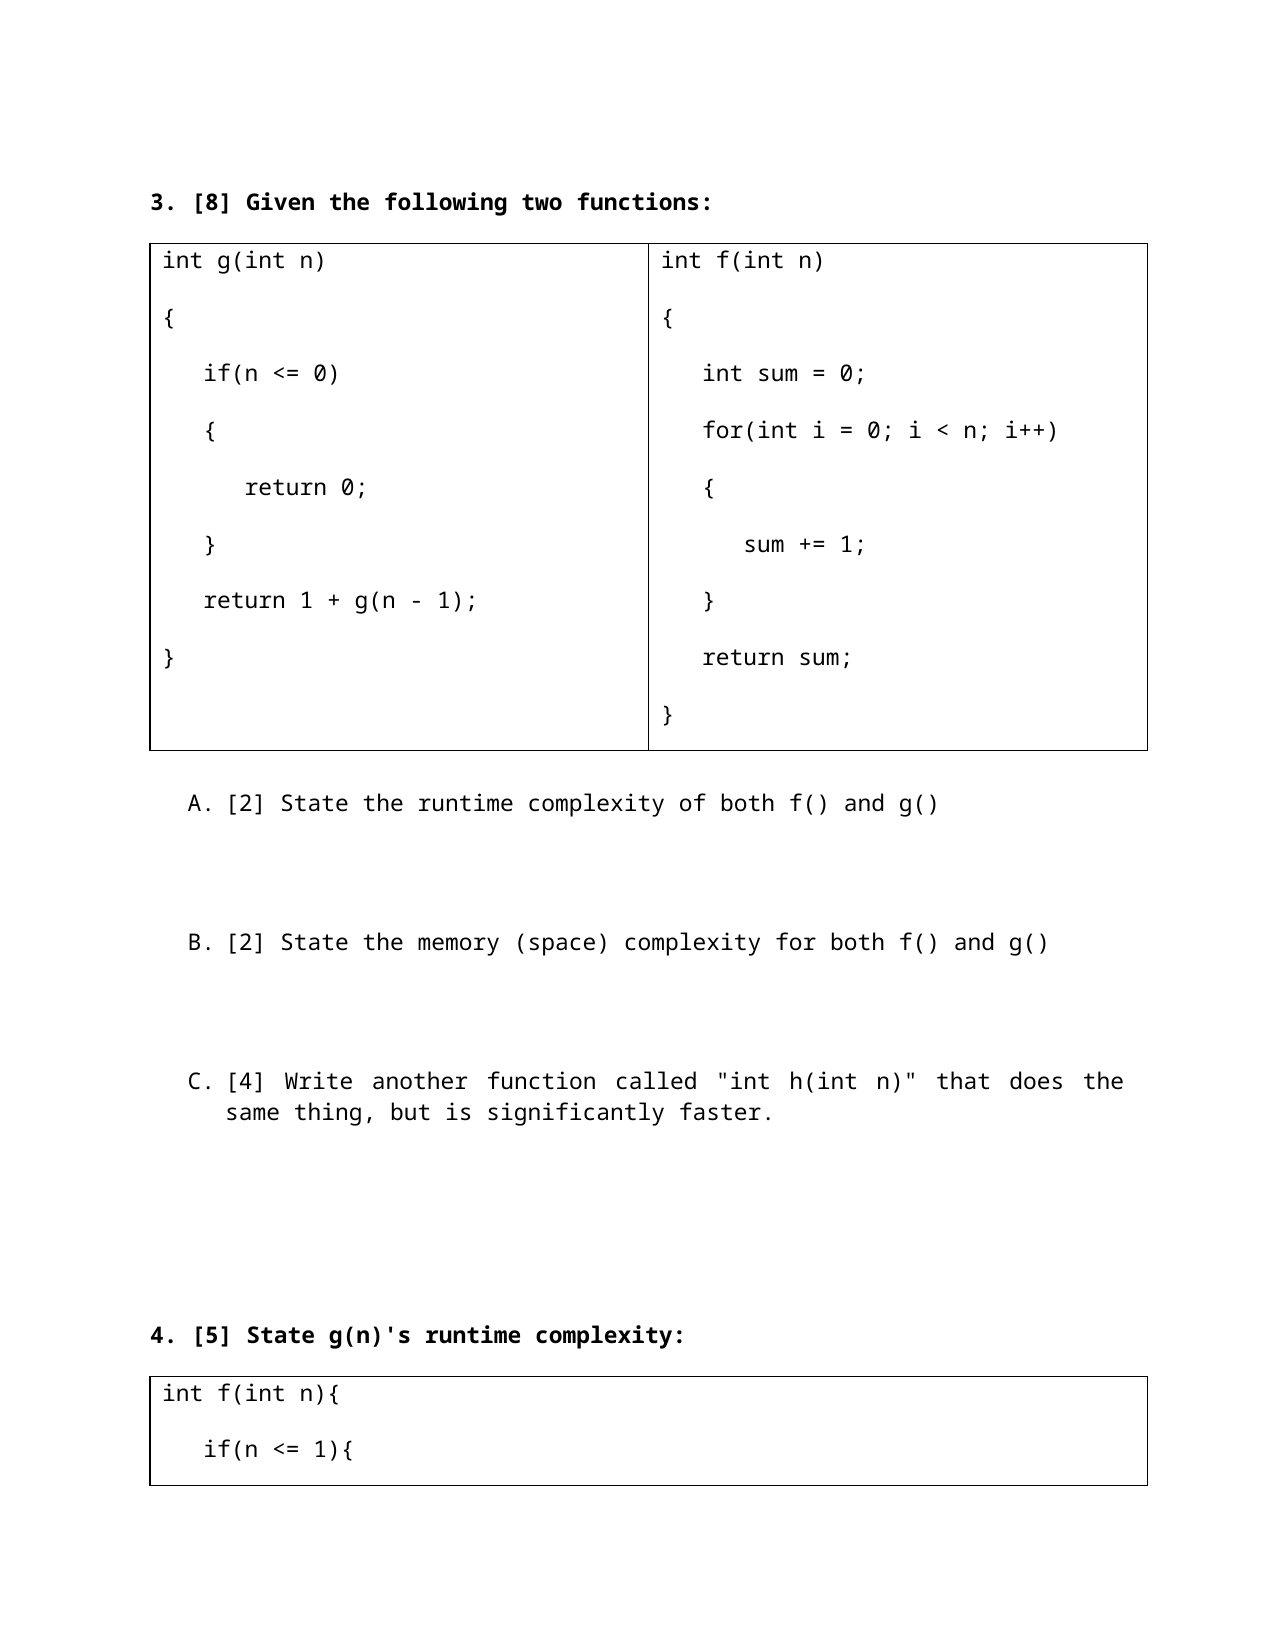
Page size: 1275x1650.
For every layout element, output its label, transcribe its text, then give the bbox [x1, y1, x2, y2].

table_header int g(int n) { if(n <= 0) { return 0; } return 1 + g(n - 1); } [151, 244, 648, 750]
table_header int f(int n){ if(n <= 1){ [151, 1377, 1147, 1485]
text 3. [8] Given the following two functions: [150, 186, 1125, 217]
list [2] State the runtime complexity of both f() and g() [187, 787, 1125, 818]
list [2] State the memory (space) complexity for both f() and g() [187, 926, 1125, 957]
text 4. [5] State g(n)'s runtime complexity: [150, 1319, 1125, 1350]
list [4] Write another function called "int h(int n)" that does the same thing, but is significantly faster. [187, 1065, 1125, 1128]
table_header int f(int n) { int sum = 0; for(int i = 0; i < n; i++) { sum += 1; } return sum; } [649, 244, 1147, 750]
